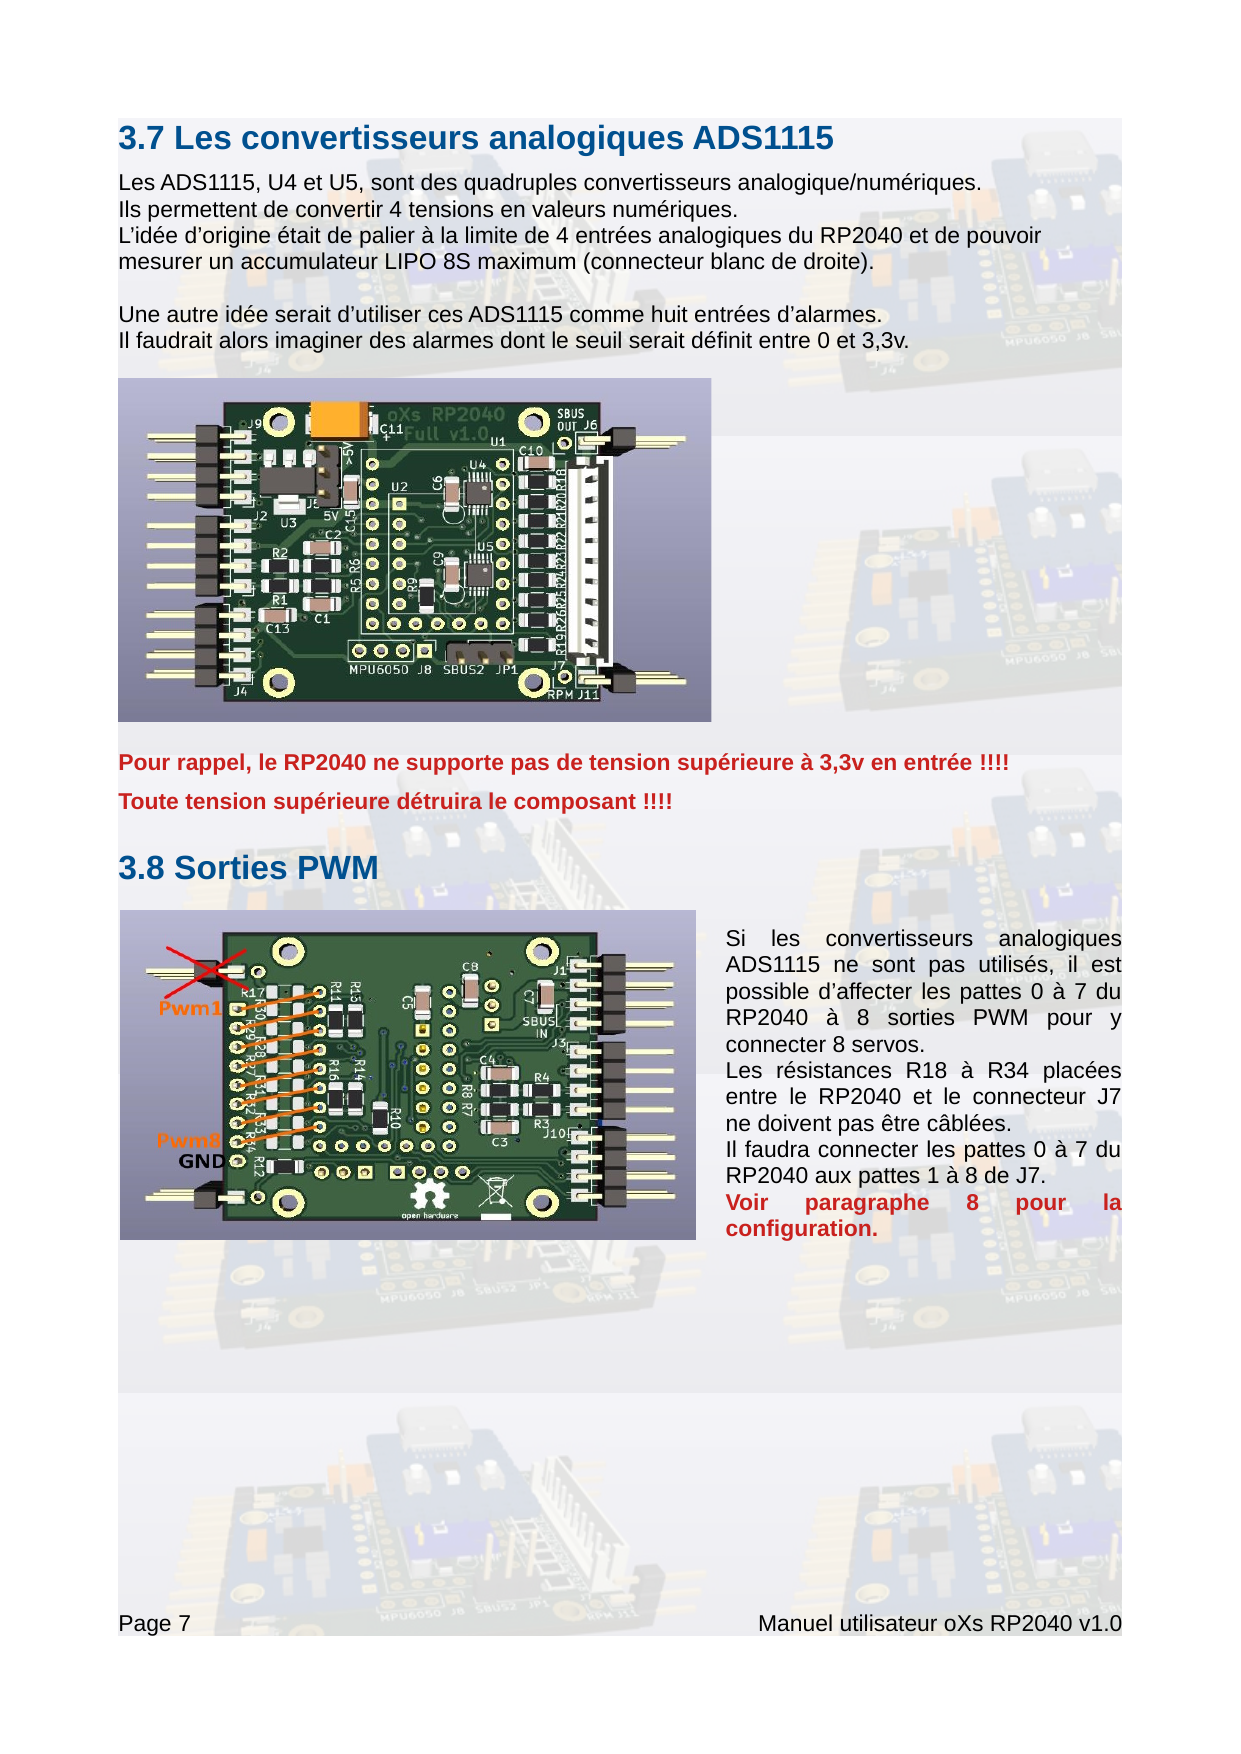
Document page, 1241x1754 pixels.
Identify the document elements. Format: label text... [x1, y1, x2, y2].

text Si les convertisseurs analogiques ADS1115 ne sont pas utilisés, il est possible d’affecter les pattes 0 à 7 du RP2040 à 8 sorties PWM pour y connecter 8 servos. [696, 925, 1122, 1057]
text Voir paragraphe 8 pour la configuration. [118, 1189, 1122, 1241]
text Ils permettent de convertir 4 tensions en valeurs numériques. [118, 196, 1122, 222]
subtitle 3.8 Sorties PWM [118, 848, 1122, 886]
text Pour rappel, le RP2040 ne supporte pas de tension supérieure à 3,3v en entrée !!!! [118, 749, 1122, 775]
text Les résistances R18 à R34 placées entre le RP2040 et le connecteur J7 ne doivent pas être câblées. [696, 1057, 1122, 1136]
text Toute tension supérieure détruira le composant !!!! [118, 788, 1122, 814]
text Les ADS1115, U4 et U5, sont des quadruples convertisseurs analogique/numériques. [118, 169, 1122, 196]
text Il faudra connecter les pattes 0 à 7 du RP2040 aux pattes 1 à 8 de J7. [696, 1136, 1122, 1189]
picture [118, 378, 712, 722]
subtitle 3.7 Les convertisseurs analogiques ADS1115 [118, 118, 1122, 157]
text mesurer un accumulateur LIPO 8S maximum (connecteur blanc de droite). [118, 248, 1122, 275]
text Il faudrait alors imaginer des alarmes dont le seuil serait définit entre 0 et 3,3v. [118, 327, 1122, 354]
text Une autre idée serait d’utiliser ces ADS1115 comme huit entrées d’alarmes. [118, 301, 1122, 327]
text L’idée d’origine était de palier à la limite de 4 entrées analogiques du RP2040 et de pouvoir [118, 222, 1122, 248]
picture [120, 910, 696, 1240]
